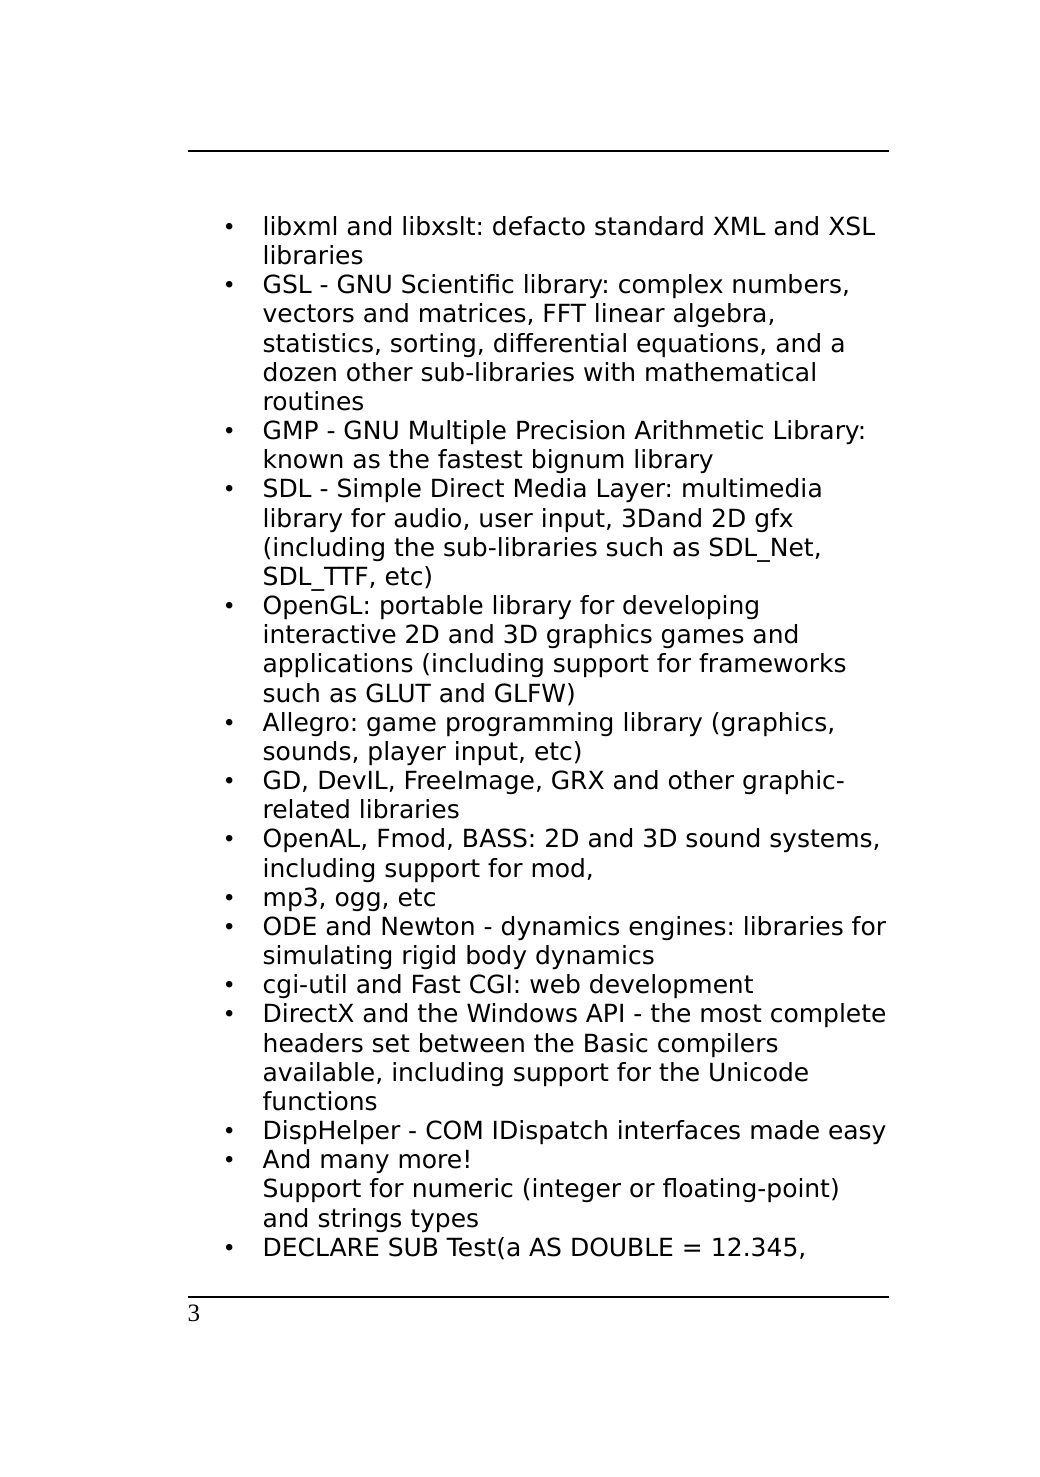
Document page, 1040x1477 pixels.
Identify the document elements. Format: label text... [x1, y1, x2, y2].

list DirectX and the Windows API - the most complete headers set between the Basic compilers available, including support for the Unicode functions [225, 999, 889, 1116]
list DECLARE SUB Test(a AS DOUBLE = 12.345, [225, 1233, 889, 1262]
list OpenAL, Fmod, BASS: 2D and 3D sound systems, including support for mod, [225, 824, 889, 883]
list SDL - Simple Direct Media Layer: multimedia library for audio, user input, 3Dand 2D gfx (including the sub-libraries such as SDL_Net, SDL_TTF, etc) [225, 474, 889, 591]
list cgi-util and Fast CGI: web development [225, 970, 889, 999]
list DispHelper - COM IDispatch interfaces made easy [225, 1116, 889, 1145]
list GMP - GNU Multiple Precision Arithmetic Library: known as the fastest bignum library [225, 416, 889, 474]
list OpenGL: portable library for developing interactive 2D and 3D graphics games and applications (including support for frameworks such as GLUT and GLFW) [225, 591, 889, 708]
list GSL - GNU Scientific library: complex numbers, vectors and matrices, FFT linear algebra, statistics, sorting, differential equations, and a dozen other sub-libraries with mathematical routines [225, 270, 889, 416]
list mp3, ogg, etc [225, 883, 889, 912]
list GD, DevIL, FreeImage, GRX and other graphic-related libraries [225, 766, 889, 824]
list Support for numeric (integer or floating-point) and strings types [225, 1174, 889, 1233]
list And many more! [225, 1145, 889, 1174]
list Allegro: game programming library (graphics, sounds, player input, etc) [225, 708, 889, 766]
list libxml and libxslt: defacto standard XML and XSL libraries [225, 212, 889, 270]
list ODE and Newton - dynamics engines: libraries for simulating rigid body dynamics [225, 912, 889, 970]
